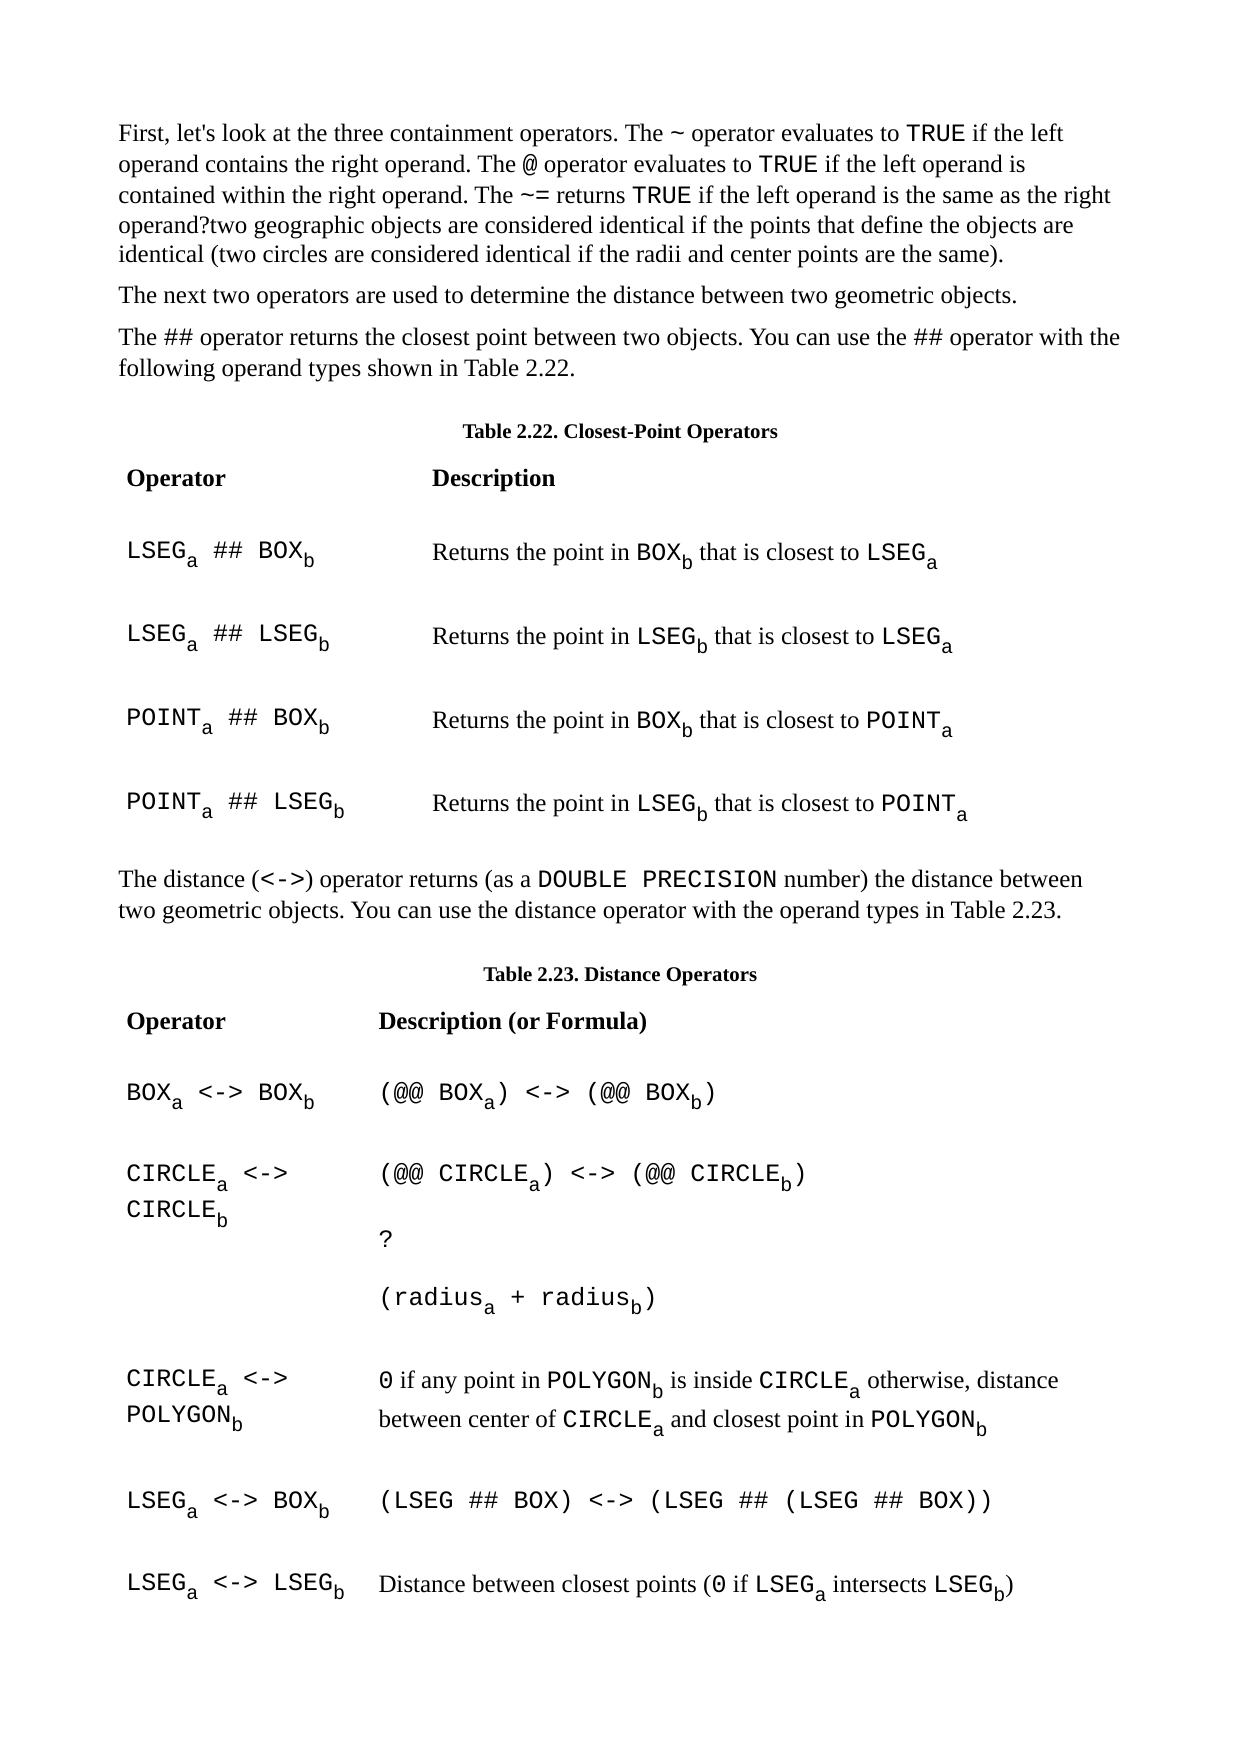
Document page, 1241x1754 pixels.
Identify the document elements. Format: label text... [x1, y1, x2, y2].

text The distance (<->) operator returns (as a DOUBLE PRECISION number) the distance between two geometric objects. You can use the distance operator with the operand types in Table 2.23. [118, 864, 1122, 924]
table_cell LSEGa ## LSEGb [118, 613, 424, 697]
table_cell (LSEG ## BOX) <-> (LSEG ## (LSEG ## BOX)) [370, 1480, 1122, 1561]
table_cell BOXa <-> BOXb [118, 1072, 370, 1153]
table_header Operator [118, 998, 370, 1072]
table_header Operator [118, 456, 424, 529]
table_cell Returns the point in LSEGb that is closest to LSEGa [424, 613, 1122, 697]
table_cell Returns the point in LSEGb that is closest to POINTa [424, 781, 1122, 864]
table_cell Returns the point in BOXb that is closest to LSEGa [424, 529, 1122, 613]
text First, let's look at the three containment operators. The ~ operator evaluates to TRUE if the left operand contains the right operand. The @ operator evaluates to TRUE if the left operand is contained within the right operand. The ~= returns TRUE if the left operand is the same as the right operand?two geographic objects are considered identical if the points that define the objects are identical (two circles are considered identical if the radii and center points are the same). [118, 118, 1122, 268]
subtitle Table 2.23. Distance Operators [118, 961, 1122, 986]
table_cell 0 if any point in POLYGONb is inside CIRCLEa otherwise, distance between center of CIRCLEa and closest point in POLYGONb [370, 1358, 1122, 1480]
table_cell CIRCLEa <-> CIRCLEb [118, 1153, 370, 1358]
subtitle Table 2.22. Closest-Point Operators [118, 419, 1122, 443]
table_cell Distance between closest points (0 if LSEGa intersects LSEGb) [370, 1561, 1122, 1616]
table_cell (@@ CIRCLEa) <-> (@@ CIRCLEb) ? (radiusa + radiusb) [370, 1153, 1122, 1358]
table_header Description (or Formula) [370, 998, 1122, 1072]
table_cell LSEGa <-> BOXb [118, 1480, 370, 1561]
table_cell CIRCLEa <-> POLYGONb [118, 1358, 370, 1480]
text The ## operator returns the closest point between two objects. You can use the ## operator with the following operand types shown in Table 2.22. [118, 322, 1122, 381]
table_cell LSEGa <-> LSEGb [118, 1561, 370, 1616]
table_cell POINTa ## LSEGb [118, 781, 424, 864]
text The next two operators are used to determine the distance between two geometric objects. [118, 281, 1122, 309]
table_header Description [424, 456, 1122, 529]
table_cell POINTa ## BOXb [118, 697, 424, 781]
table_cell (@@ BOXa) <-> (@@ BOXb) [370, 1072, 1122, 1153]
table_cell LSEGa ## BOXb [118, 529, 424, 613]
table_cell Returns the point in BOXb that is closest to POINTa [424, 697, 1122, 781]
